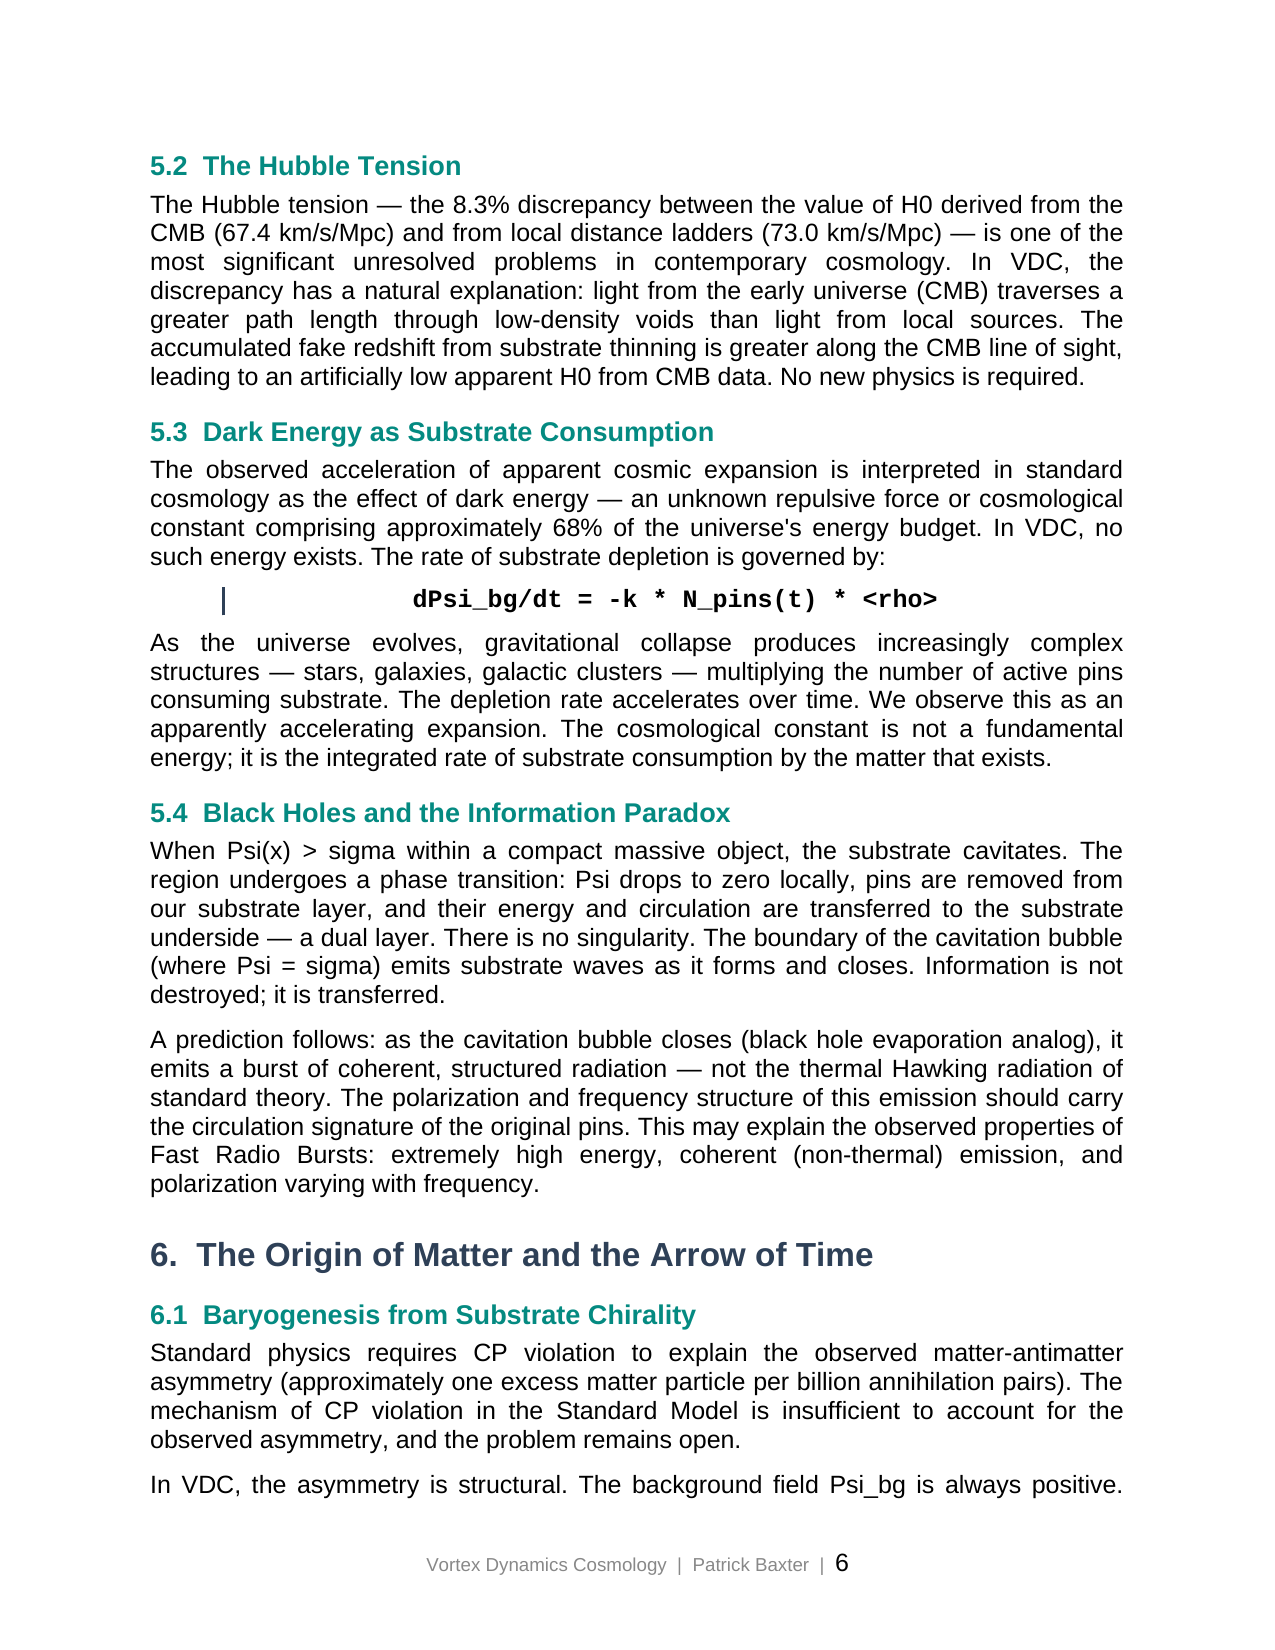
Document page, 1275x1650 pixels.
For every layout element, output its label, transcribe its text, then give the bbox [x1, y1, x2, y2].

text A prediction follows: as the cavitation bubble closes (black hole evaporation analog), it emits a burst of coherent, structured radiation — not the thermal Hawking radiation of standard theory. The polarization and frequency structure of this emission should carry the circulation signature of the original pins. This may explain the observed properties of Fast Radio Bursts: extremely high energy, coherent (non-thermal) emission, and polarization varying with frequency. [150, 1025, 1125, 1198]
text The observed acceleration of apparent cosmic expansion is interpreted in standard cosmology as the effect of dark energy — an unknown repulsive force or cosmological constant comprising approximately 68% of the universe's energy budget. In VDC, no such energy exists. The rate of substrate depletion is governed by: [150, 455, 1125, 570]
subtitle 5.3 Dark Energy as Substrate Consumption [150, 416, 1125, 447]
subtitle 6. The Origin of Matter and the Arrow of Time [150, 1235, 1125, 1274]
text As the universe evolves, gravitational collapse produces increasingly complex structures — stars, galaxies, galactic clusters — multiplying the number of active pins consuming substrate. The depletion rate accelerates over time. We observe this as an apparently accelerating expansion. The cosmological constant is not a fundamental energy; it is the integrated rate of substrate consumption by the matter that exists. [150, 628, 1125, 772]
text In VDC, the asymmetry is structural. The background field Psi_bg is always positive. [150, 1470, 1125, 1499]
text When Psi(x) > sigma within a compact massive object, the substrate cavitates. The region undergoes a phase transition: Psi drops to zero locally, pins are removed from our substrate layer, and their energy and circulation are transferred to the substrate underside — a dual layer. There is no singularity. The boundary of the cavitation bubble (where Psi = sigma) emits substrate waves as it forms and closes. Information is not destroyed; it is transferred. [150, 836, 1125, 1009]
text Standard physics requires CP violation to explain the observed matter-antimatter asymmetry (approximately one excess matter particle per billion annihilation pairs). The mechanism of CP violation in the Standard Model is insufficient to account for the observed asymmetry, and the problem remains open. [150, 1338, 1125, 1453]
text dPsi_bg/dt = -k * N_pins(t) * <rho> [225, 587, 1125, 615]
text The Hubble tension — the 8.3% discrepancy between the value of H0 derived from the CMB (67.4 km/s/Mpc) and from local distance ladders (73.0 km/s/Mpc) — is one of the most significant unresolved problems in contemporary cosmology. In VDC, the discrepancy has a natural explanation: light from the early universe (CMB) traverses a greater path length through low-density voids than light from local sources. The accumulated fake redshift from substrate thinning is greater along the CMB line of sight, leading to an artificially low apparent H0 from CMB data. No new physics is required. [150, 189, 1125, 391]
subtitle 5.4 Black Holes and the Information Paradox [150, 797, 1125, 828]
subtitle 5.2 The Hubble Tension [150, 150, 1125, 181]
subtitle 6.1 Baryogenesis from Substrate Chirality [150, 1299, 1125, 1330]
